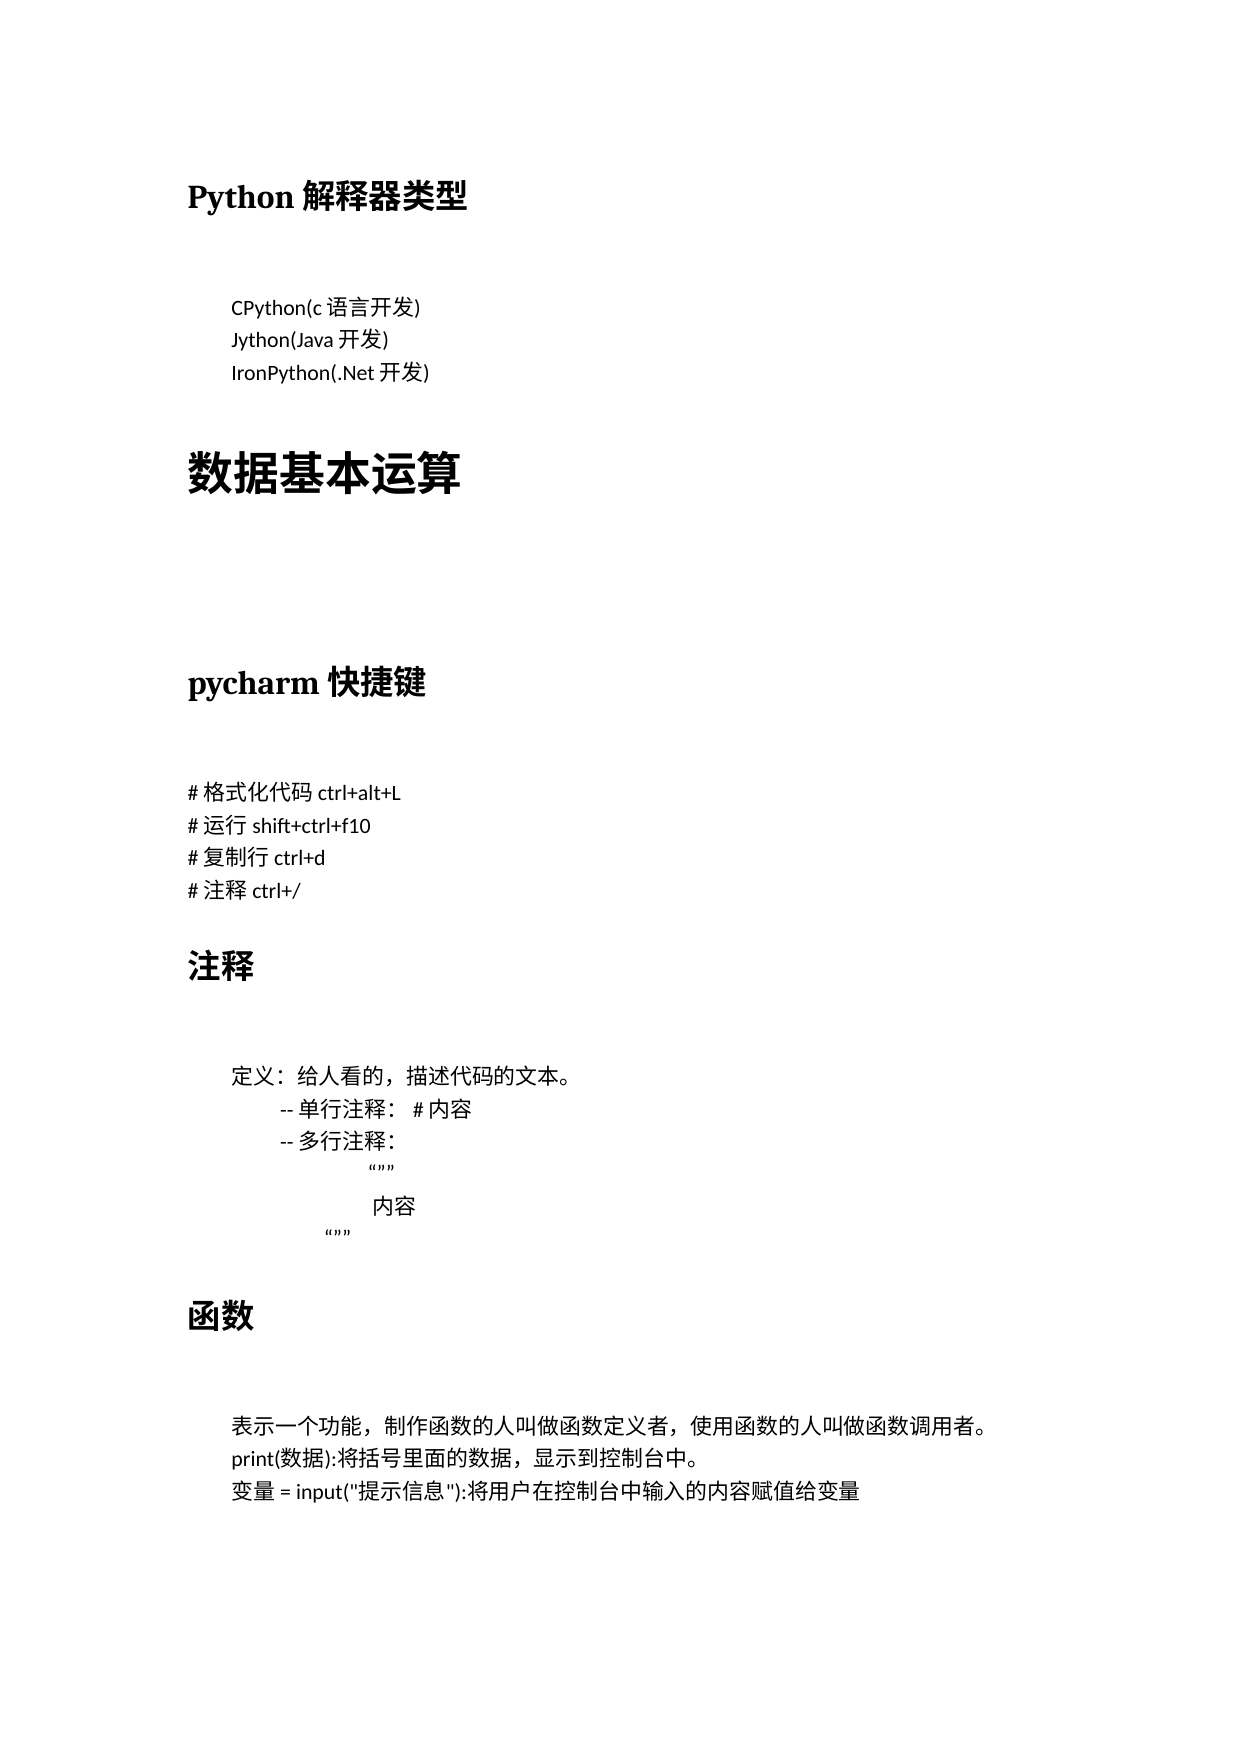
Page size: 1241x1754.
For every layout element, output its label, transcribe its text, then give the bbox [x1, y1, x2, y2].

text -- 单行注释： # 内容 [187, 1091, 1053, 1124]
text # 注释 ctrl+/ [187, 872, 1053, 905]
text -- 多行注释： [187, 1124, 1053, 1156]
subtitle 数据基本运算 [187, 422, 1053, 519]
subtitle pycharm 快捷键 [187, 647, 1053, 712]
text 内容 [187, 1189, 1053, 1221]
text # 运行 shift+ctrl+f10 [187, 807, 1053, 840]
text CPython(c语言开发) [187, 289, 1053, 322]
text Jython(Java开发) [187, 322, 1053, 354]
subtitle 注释 [187, 932, 1053, 997]
text 表示一个功能，制作函数的人叫做函数定义者，使用函数的人叫做函数调用者。 [187, 1408, 1053, 1441]
subtitle Python 解释器类型 [187, 162, 1053, 227]
text # 格式化代码 ctrl+alt+L [187, 775, 1053, 807]
text “”” [187, 1156, 1053, 1189]
text print(数据):将括号里面的数据，显示到控制台中。 [187, 1441, 1053, 1473]
subtitle 函数 [187, 1281, 1053, 1346]
text 定义：给人看的，描述代码的文本。 [187, 1059, 1053, 1091]
text IronPython(.Net开发) [187, 354, 1053, 387]
text “”” [187, 1221, 1053, 1254]
text # 复制行 ctrl+d [187, 840, 1053, 872]
text 变量 = input("提示信息"):将用户在控制台中输入的内容赋值给变量 [187, 1473, 1053, 1506]
